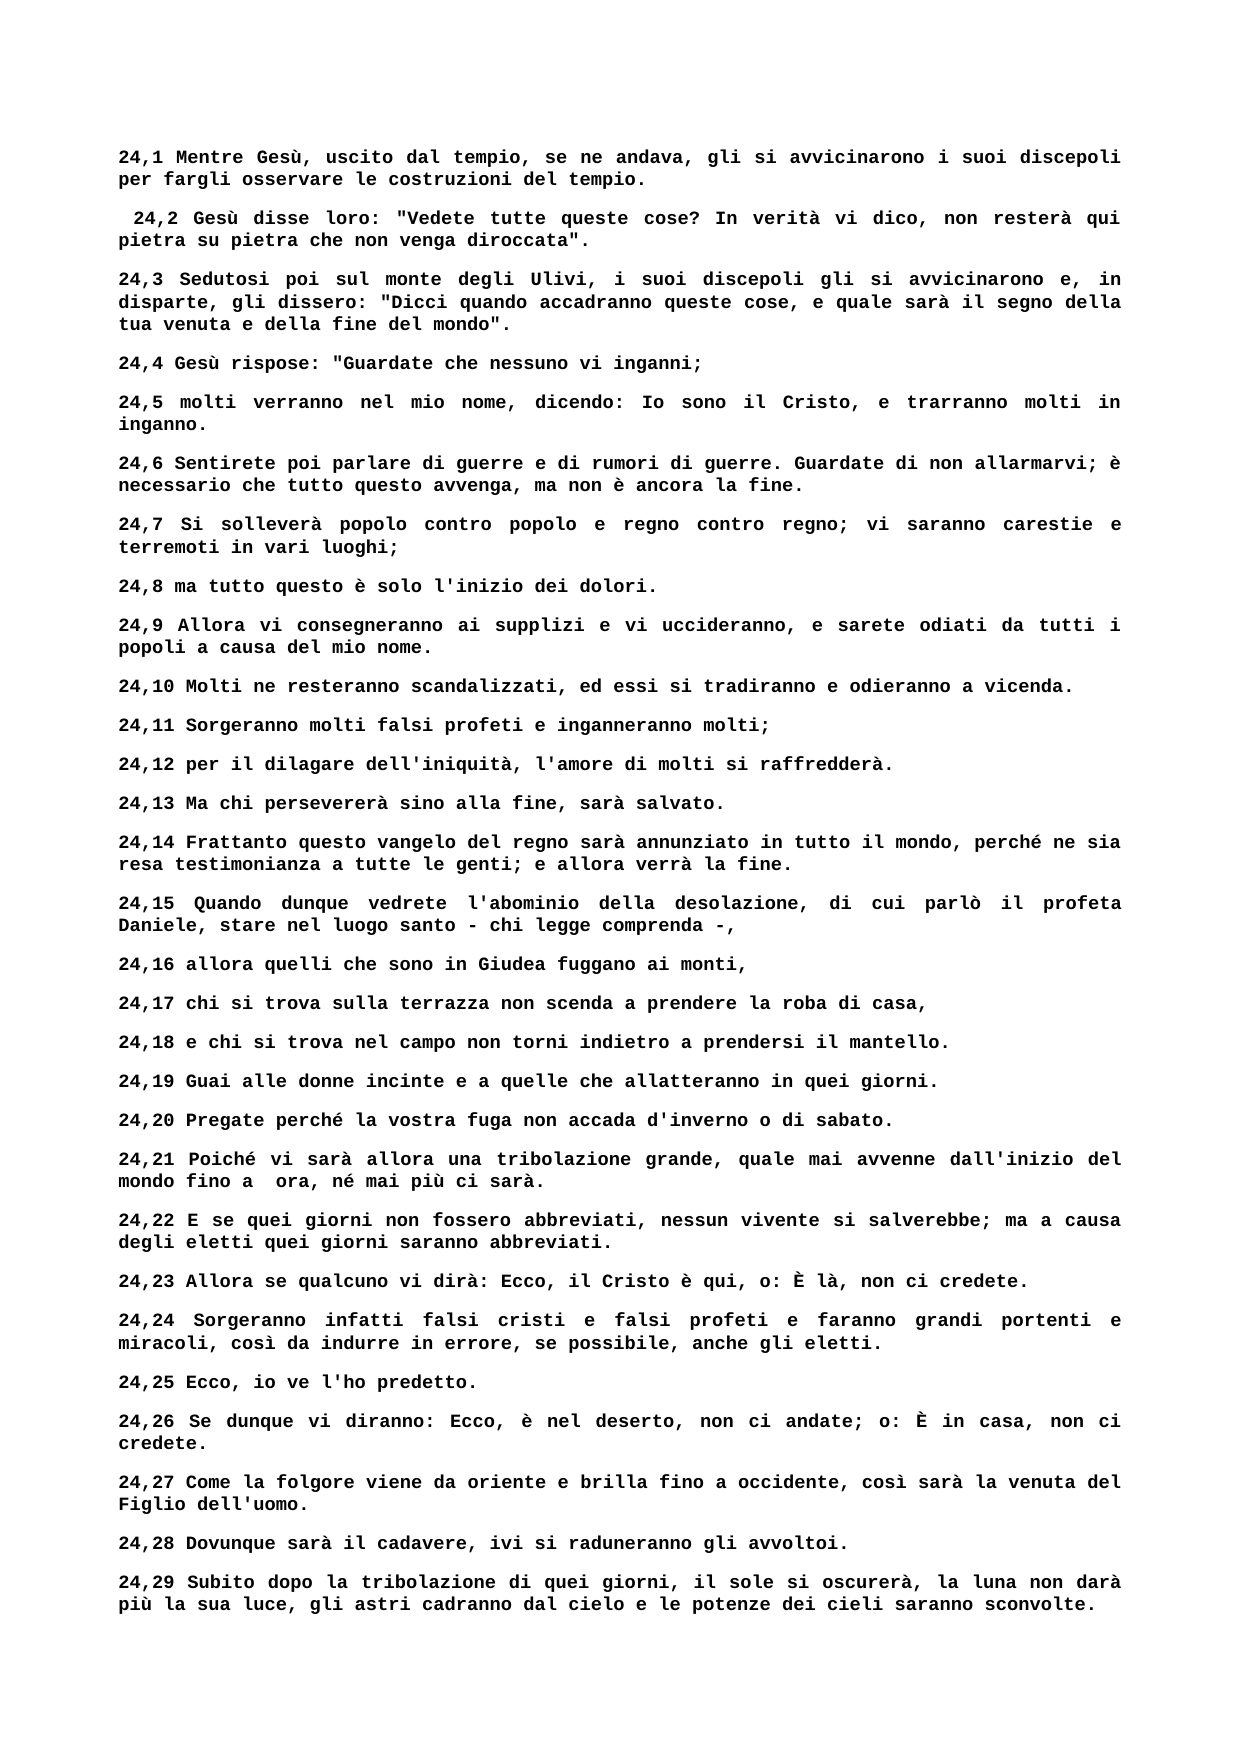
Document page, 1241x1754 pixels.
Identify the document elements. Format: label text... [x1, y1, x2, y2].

text 24,23 Allora se qualcuno vi dirà: Ecco, il Cristo è qui, o: È là, non ci credete. [118, 1272, 1122, 1293]
text 24,25 Ecco, io ve l'ho predetto. [118, 1372, 1122, 1394]
text 24,2 Gesù disse loro: "Vedete tutte queste cose? In verità vi dico, non resterà qui pietra su pietra che non venga diroccata". [118, 209, 1122, 252]
text 24,15 Quando dunque vedrete l'abominio della desolazione, di cui parlò il profeta Daniele, stare nel luogo santo - chi legge comprenda -, [118, 894, 1122, 937]
text 24,22 E se quei giorni non fossero abbreviati, nessun vivente si salverebbe; ma a causa degli eletti quei giorni saranno abbreviati. [118, 1211, 1122, 1254]
text 24,18 e chi si trova nel campo non torni indietro a prendersi il mantello. [118, 1033, 1122, 1054]
text 24,29 Subito dopo la tribolazione di quei giorni, il sole si oscurerà, la luna non darà più la sua luce, gli astri cadranno dal cielo e le potenze dei cieli saranno sconvolte. [118, 1573, 1122, 1616]
text 24,13 Ma chi persevererà sino alla fine, sarà salvato. [118, 793, 1122, 815]
text 24,4 Gesù rispose: "Guardate che nessuno vi inganni; [118, 354, 1122, 375]
text 24,9 Allora vi consegneranno ai supplizi e vi uccideranno, e sarete odiati da tutti i popoli a causa del mio nome. [118, 615, 1122, 659]
text 24,17 chi si trova sulla terrazza non scenda a prendere la roba di casa, [118, 994, 1122, 1015]
text 24,14 Frattanto questo vangelo del regno sarà annunziato in tutto il mondo, perché ne sia resa testimonianza a tutte le genti; e allora verrà la fine. [118, 832, 1122, 876]
text 24,5 molti verranno nel mio nome, dicendo: Io sono il Cristo, e trarranno molti in inganno. [118, 393, 1122, 436]
text 24,24 Sorgeranno infatti falsi cristi e falsi profeti e faranno grandi portenti e miracoli, così da indurre in errore, se possibile, anche gli eletti. [118, 1311, 1122, 1355]
text 24,12 per il dilagare dell'iniquità, l'amore di molti si raffredderà. [118, 754, 1122, 776]
text 24,11 Sorgeranno molti falsi profeti e inganneranno molti; [118, 716, 1122, 737]
text 24,3 Sedutosi poi sul monte degli Ulivi, i suoi discepoli gli si avvicinarono e, in disparte, gli dissero: "Dicci quando accadranno queste cose, e quale sarà il segno della tua venuta e della fine del mondo". [118, 270, 1122, 336]
text 24,21 Poiché vi sarà allora una tribolazione grande, quale mai avvenne dall'inizio del mondo fino a ora, né mai più ci sarà. [118, 1150, 1122, 1193]
text 24,20 Pregate perché la vostra fuga non accada d'inverno o di sabato. [118, 1111, 1122, 1132]
text 24,10 Molti ne resteranno scandalizzati, ed essi si tradiranno e odieranno a vicenda. [118, 677, 1122, 698]
text 24,1 Mentre Gesù, uscito dal tempio, se ne andava, gli si avvicinarono i suoi discepoli per fargli osservare le costruzioni del tempio. [118, 148, 1122, 191]
text 24,6 Sentirete poi parlare di guerre e di rumori di guerre. Guardate di non allarmarvi; è necessario che tutto questo avvenga, ma non è ancora la fine. [118, 454, 1122, 497]
text 24,7 Si solleverà popolo contro popolo e regno contro regno; vi saranno carestie e terremoti in vari luoghi; [118, 515, 1122, 559]
text 24,19 Guai alle donne incinte e a quelle che allatteranno in quei giorni. [118, 1072, 1122, 1093]
text 24,8 ma tutto questo è solo l'inizio dei dolori. [118, 576, 1122, 598]
text 24,26 Se dunque vi diranno: Ecco, è nel deserto, non ci andate; o: È in casa, non ci credete. [118, 1411, 1122, 1455]
text 24,28 Dovunque sarà il cadavere, ivi si raduneranno gli avvoltoi. [118, 1534, 1122, 1555]
text 24,27 Come la folgore viene da oriente e brilla fino a occidente, così sarà la venuta del Figlio dell'uomo. [118, 1473, 1122, 1516]
text 24,16 allora quelli che sono in Giudea fuggano ai monti, [118, 955, 1122, 976]
